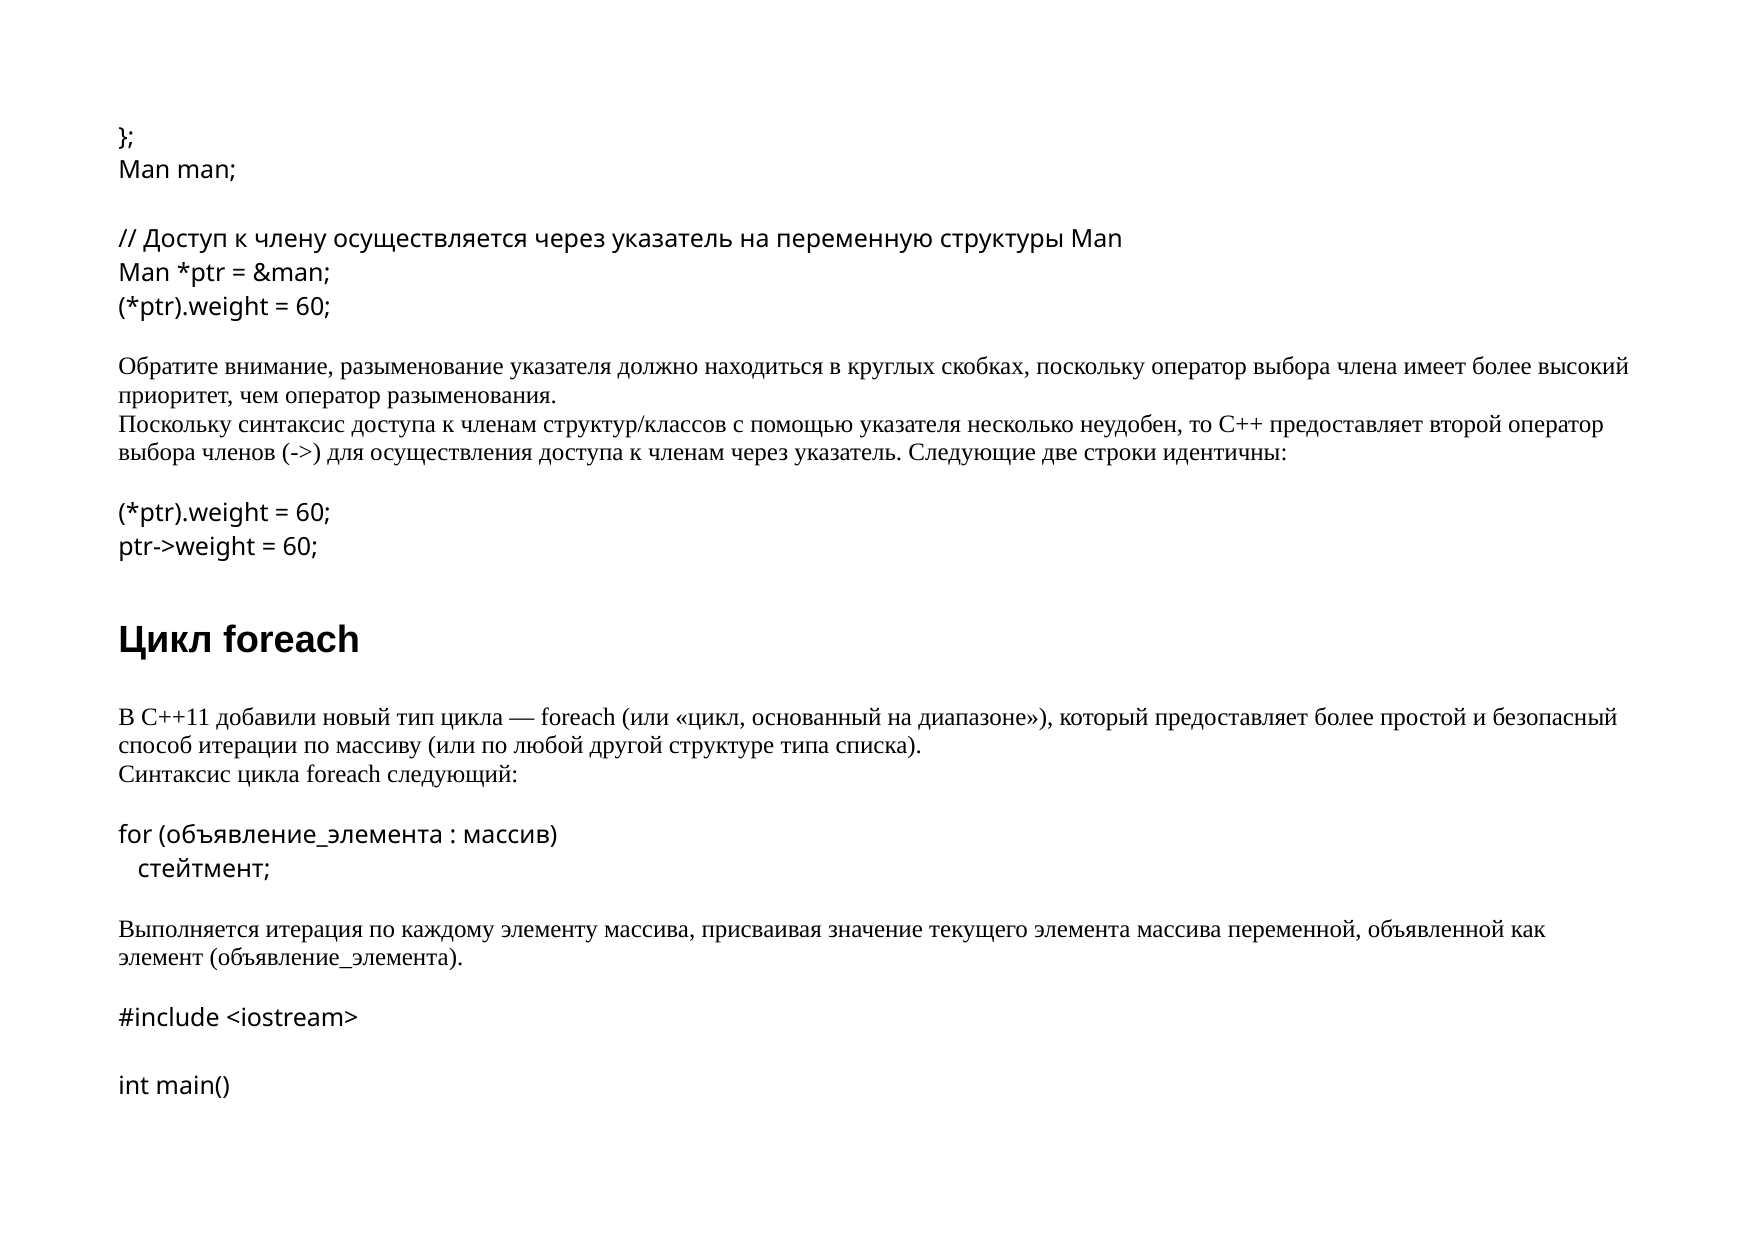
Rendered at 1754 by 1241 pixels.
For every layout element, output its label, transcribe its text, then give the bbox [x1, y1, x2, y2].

text #include <iostream> [118, 1000, 1636, 1034]
text int main() [118, 1068, 1636, 1102]
text (*ptr).weight = 60; [118, 288, 1636, 322]
text стейтмент; [118, 851, 1636, 885]
text ptr->weight = 60; [118, 529, 1636, 563]
text В C++11 добавили новый тип цикла — foreach (или «цикл, основанный на диапазоне»), который предоставляет более простой и безопасный способ итерации по массиву (или по любой другой структуре типа списка). [118, 702, 1636, 759]
text (*ptr).weight = 60; [118, 495, 1636, 529]
text for (объявление_элемента : массив) [118, 817, 1636, 851]
text // Доступ к члену осуществляется через указатель на переменную структуры Man [118, 220, 1636, 254]
subtitle Цикл foreach [118, 617, 1636, 661]
text Man man; [118, 152, 1636, 186]
text Обратите внимание, разыменование указателя должно находиться в круглых скобках, поскольку оператор выбора члена имеет более высокий приоритет, чем оператор разыменования. [118, 351, 1636, 409]
text }; [118, 118, 1636, 152]
text Выполняется итерация по каждому элементу массива, присваивая значение текущего элемента массива переменной, объявленной как элемент (объявление_элемента). [118, 914, 1636, 971]
text Синтаксис цикла foreach следующий: [118, 759, 1636, 788]
text Поскольку синтаксис доступа к членам структур/классов с помощью указателя несколько неудобен, то C++ предоставляет второй оператор выбора членов (->) для осуществления доступа к членам через указатель. Следующие две строки идентичны: [118, 409, 1636, 466]
text Man *ptr = &man; [118, 254, 1636, 288]
